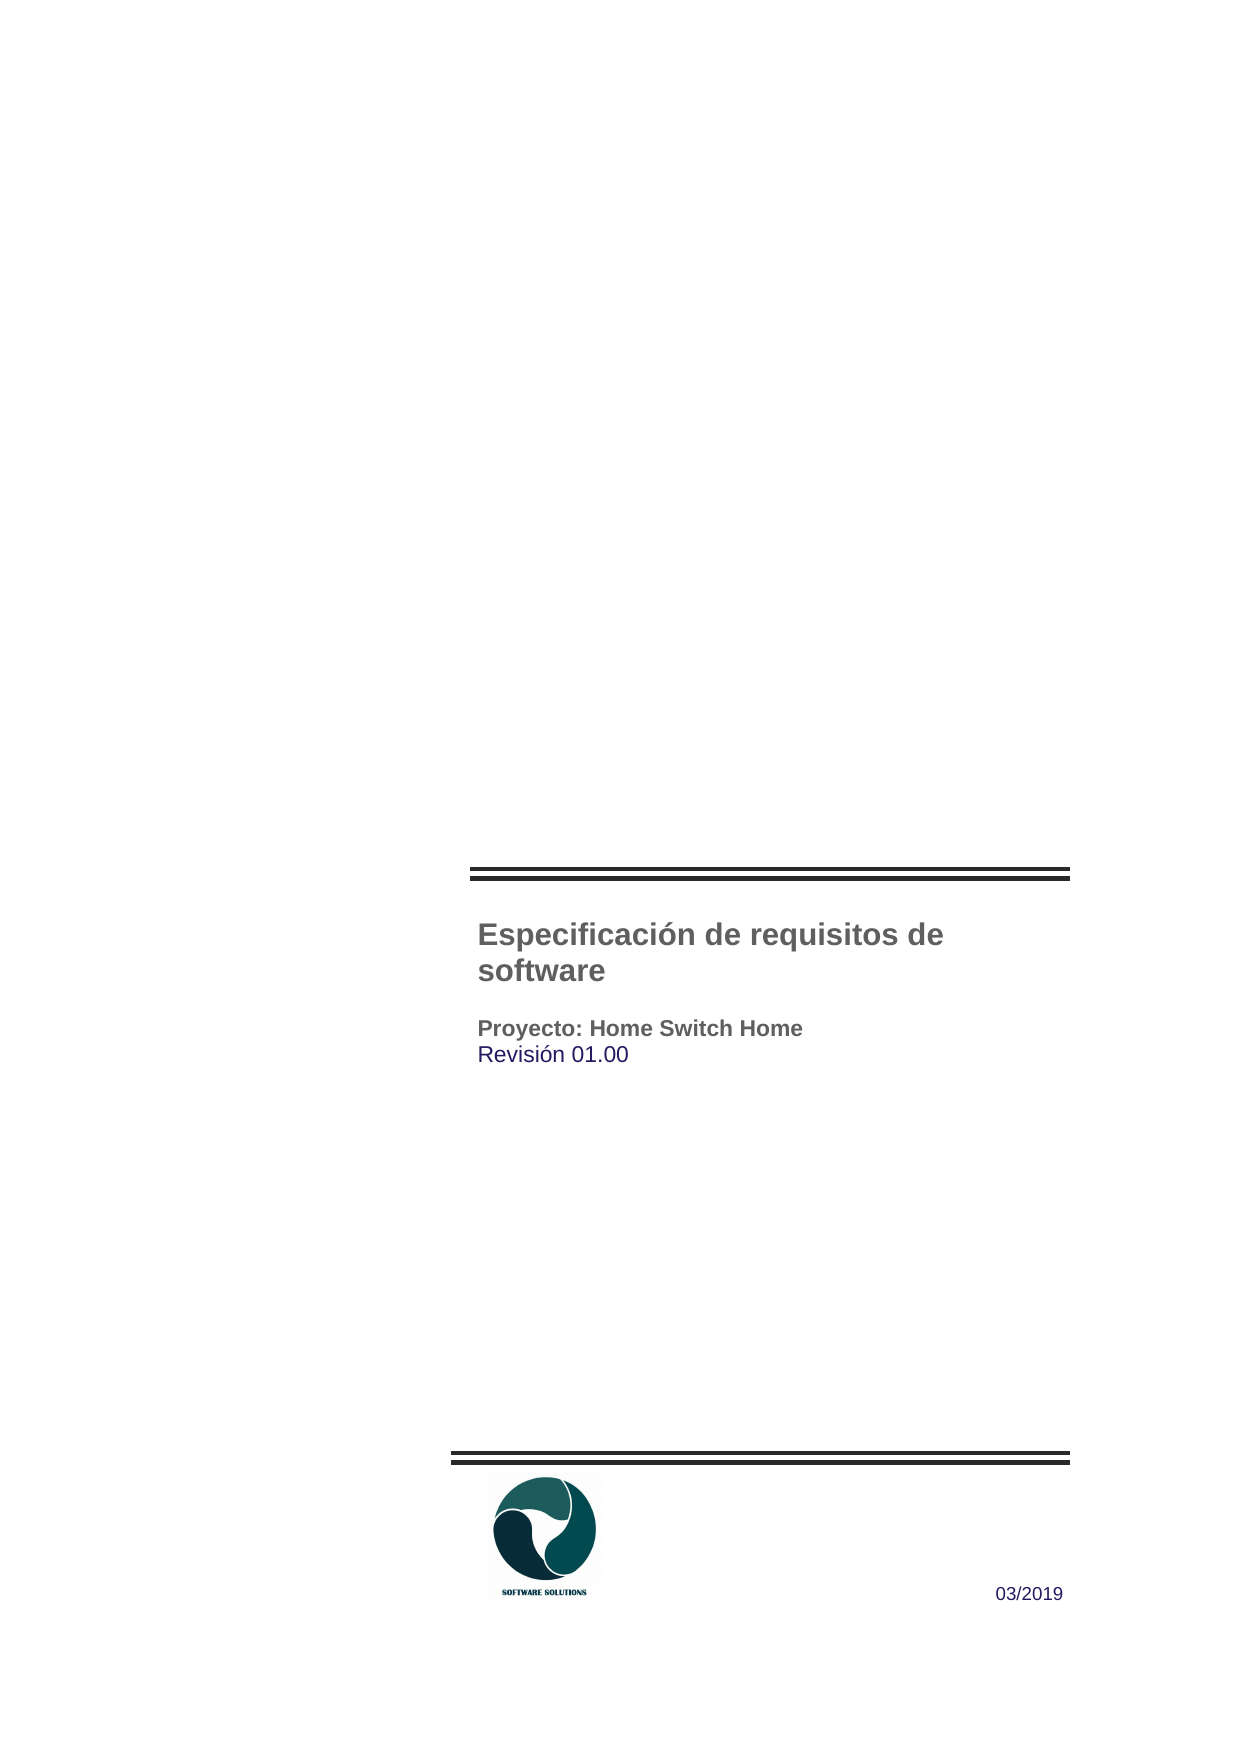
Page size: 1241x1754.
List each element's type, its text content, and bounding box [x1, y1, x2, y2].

table_header [759, 1455, 1070, 1460]
text Especificación de requisitos de software [477, 916, 1063, 988]
table_header [673, 1455, 758, 1460]
list Revisión 01.00 [477, 1041, 1063, 1067]
table_header [470, 881, 1070, 916]
picture [487, 1471, 602, 1599]
text Proyecto: Home Switch Home [477, 1014, 1063, 1041]
table_header [451, 1455, 672, 1460]
table_header [451, 1465, 672, 1604]
table_header [673, 1465, 758, 1604]
table_header [470, 871, 1070, 876]
table_header 03/2019 [759, 1465, 1070, 1604]
